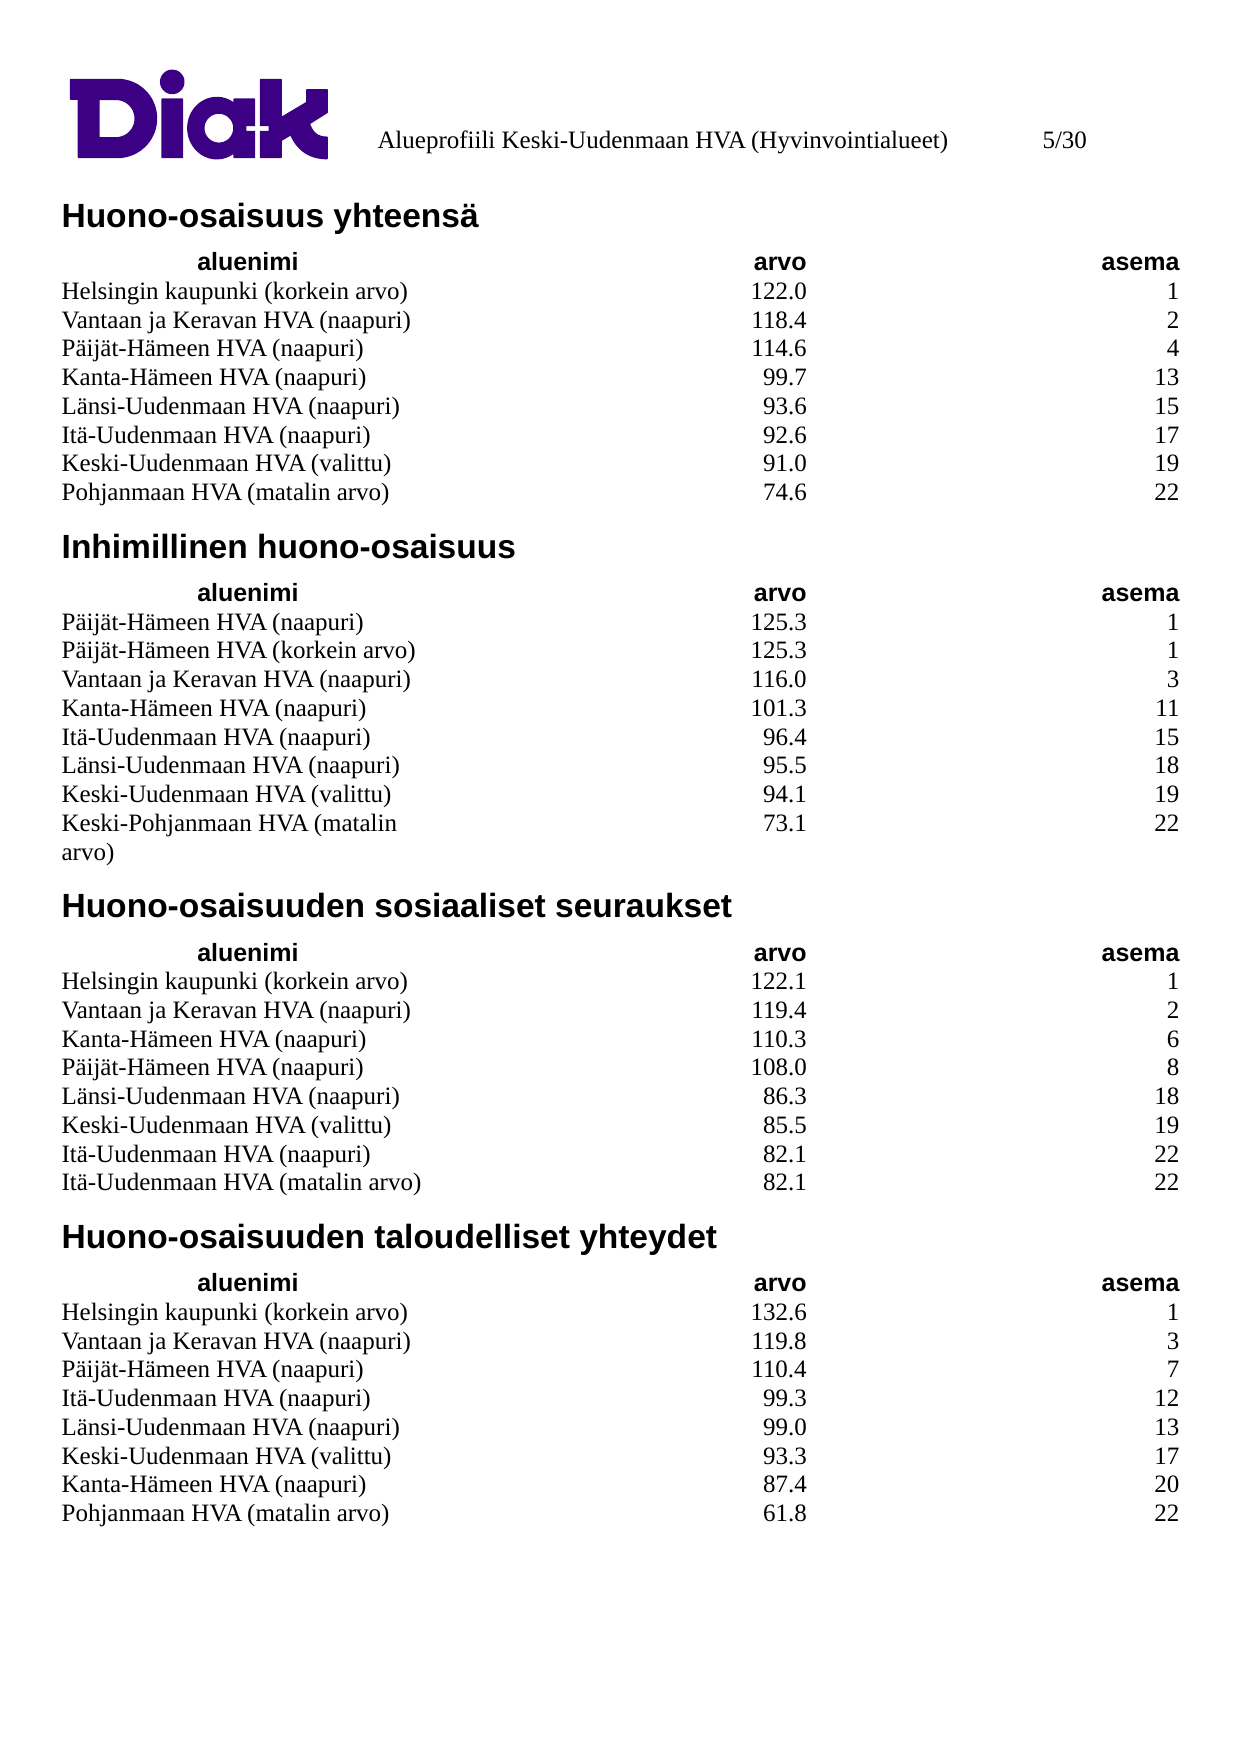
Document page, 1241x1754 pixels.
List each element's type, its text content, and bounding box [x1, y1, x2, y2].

table_cell 92.6 [434, 420, 806, 448]
table_cell 13 [806, 362, 1179, 391]
table_cell 110.4 [434, 1355, 806, 1383]
table_cell 19 [806, 779, 1179, 808]
table_cell 8 [806, 1053, 1179, 1081]
table_cell Itä-Uudenmaan HVA (naapuri) [61, 1139, 434, 1167]
table_cell 99.7 [434, 362, 806, 391]
table_cell 15 [806, 391, 1179, 420]
table_cell Vantaan ja Keravan HVA (naapuri) [61, 305, 434, 333]
table_cell 96.4 [434, 722, 806, 751]
table_cell Keski-Uudenmaan HVA (valittu) [61, 1441, 434, 1469]
table_cell 19 [806, 449, 1179, 477]
table_cell 1 [806, 966, 1179, 995]
table_cell 3 [806, 1326, 1179, 1354]
table_cell 7 [806, 1355, 1179, 1383]
table_cell Keski-Pohjanmaan HVA (matalin arvo) [61, 808, 434, 866]
table_cell 94.1 [434, 779, 806, 808]
table_cell Keski-Uudenmaan HVA (valittu) [61, 1110, 434, 1139]
table_cell 6 [806, 1024, 1179, 1052]
table_cell Helsingin kaupunki (korkein arvo) [61, 276, 434, 305]
table_cell Kanta-Hämeen HVA (naapuri) [61, 693, 434, 722]
table_cell 119.8 [434, 1326, 806, 1354]
table_cell Päijät-Hämeen HVA (naapuri) [61, 1355, 434, 1383]
table_cell 2 [806, 995, 1179, 1024]
table_cell 125.3 [434, 636, 806, 664]
table_header arvo [434, 938, 806, 966]
table_cell Päijät-Hämeen HVA (naapuri) [61, 607, 434, 636]
table_cell Pohjanmaan HVA (matalin arvo) [61, 1498, 434, 1527]
table_cell 101.3 [434, 693, 806, 722]
table_cell Vantaan ja Keravan HVA (naapuri) [61, 664, 434, 693]
table_header aluenimi [61, 938, 434, 966]
table_header asema [806, 247, 1179, 276]
table_cell 73.1 [434, 808, 806, 866]
table_cell 87.4 [434, 1470, 806, 1498]
table_cell 12 [806, 1383, 1179, 1412]
table_cell Itä-Uudenmaan HVA (matalin arvo) [61, 1168, 434, 1196]
table_cell 118.4 [434, 305, 806, 333]
subtitle Huono-osaisuuden taloudelliset yhteydet [61, 1217, 1179, 1256]
table_cell 74.6 [434, 477, 806, 506]
table_cell 116.0 [434, 664, 806, 693]
table_cell 22 [806, 1498, 1179, 1527]
table_cell Länsi-Uudenmaan HVA (naapuri) [61, 391, 434, 420]
table_header asema [806, 578, 1179, 607]
table_cell Itä-Uudenmaan HVA (naapuri) [61, 420, 434, 448]
table_cell Keski-Uudenmaan HVA (valittu) [61, 779, 434, 808]
table_cell 99.3 [434, 1383, 806, 1412]
table_cell 122.1 [434, 966, 806, 995]
table_cell 119.4 [434, 995, 806, 1024]
table_cell 2 [806, 305, 1179, 333]
table_cell Pohjanmaan HVA (matalin arvo) [61, 477, 434, 506]
table_cell 108.0 [434, 1053, 806, 1081]
table_cell 99.0 [434, 1412, 806, 1441]
table_cell 93.3 [434, 1441, 806, 1469]
table_cell 22 [806, 1139, 1179, 1167]
table_cell 132.6 [434, 1297, 806, 1326]
table_cell Helsingin kaupunki (korkein arvo) [61, 1297, 434, 1326]
table_header arvo [434, 578, 806, 607]
table_cell Helsingin kaupunki (korkein arvo) [61, 966, 434, 995]
table_cell Itä-Uudenmaan HVA (naapuri) [61, 1383, 434, 1412]
table_cell 114.6 [434, 334, 806, 362]
subtitle Huono-osaisuus yhteensä [61, 196, 1179, 235]
table_cell Kanta-Hämeen HVA (naapuri) [61, 362, 434, 391]
table_cell 1 [806, 276, 1179, 305]
table_cell 4 [806, 334, 1179, 362]
table_cell Länsi-Uudenmaan HVA (naapuri) [61, 1412, 434, 1441]
table_cell 22 [806, 477, 1179, 506]
table_cell 85.5 [434, 1110, 806, 1139]
table_header asema [806, 1268, 1179, 1297]
subtitle Huono-osaisuuden sosiaaliset seuraukset [61, 886, 1179, 925]
table_cell 17 [806, 1441, 1179, 1469]
table_cell 122.0 [434, 276, 806, 305]
table_cell 22 [806, 1168, 1179, 1196]
table_cell 3 [806, 664, 1179, 693]
table_cell 110.3 [434, 1024, 806, 1052]
subtitle Inhimillinen huono-osaisuus [61, 527, 1179, 566]
table_cell Länsi-Uudenmaan HVA (naapuri) [61, 1081, 434, 1110]
table_header asema [806, 938, 1179, 966]
table_cell Vantaan ja Keravan HVA (naapuri) [61, 995, 434, 1024]
table_cell 18 [806, 751, 1179, 779]
table_cell 125.3 [434, 607, 806, 636]
table_cell Päijät-Hämeen HVA (naapuri) [61, 1053, 434, 1081]
table_cell 82.1 [434, 1168, 806, 1196]
table_header aluenimi [61, 1268, 434, 1297]
table_cell Länsi-Uudenmaan HVA (naapuri) [61, 751, 434, 779]
table_cell Itä-Uudenmaan HVA (naapuri) [61, 722, 434, 751]
table_cell 15 [806, 722, 1179, 751]
table_cell 82.1 [434, 1139, 806, 1167]
table_cell 61.8 [434, 1498, 806, 1527]
table_cell 1 [806, 607, 1179, 636]
table_cell 86.3 [434, 1081, 806, 1110]
table_cell 1 [806, 1297, 1179, 1326]
table_cell 93.6 [434, 391, 806, 420]
table_cell 91.0 [434, 449, 806, 477]
table_header aluenimi [61, 247, 434, 276]
table_cell 13 [806, 1412, 1179, 1441]
table_cell Keski-Uudenmaan HVA (valittu) [61, 449, 434, 477]
table_cell 1 [806, 636, 1179, 664]
table_header arvo [434, 247, 806, 276]
table_cell 11 [806, 693, 1179, 722]
table_cell Päijät-Hämeen HVA (korkein arvo) [61, 636, 434, 664]
table_cell Vantaan ja Keravan HVA (naapuri) [61, 1326, 434, 1354]
table_cell Kanta-Hämeen HVA (naapuri) [61, 1470, 434, 1498]
table_cell 20 [806, 1470, 1179, 1498]
table_cell 19 [806, 1110, 1179, 1139]
table_cell Päijät-Hämeen HVA (naapuri) [61, 334, 434, 362]
table_cell 17 [806, 420, 1179, 448]
table_cell 18 [806, 1081, 1179, 1110]
table_cell 22 [806, 808, 1179, 866]
table_header arvo [434, 1268, 806, 1297]
table_cell 95.5 [434, 751, 806, 779]
table_cell Kanta-Hämeen HVA (naapuri) [61, 1024, 434, 1052]
table_header aluenimi [61, 578, 434, 607]
